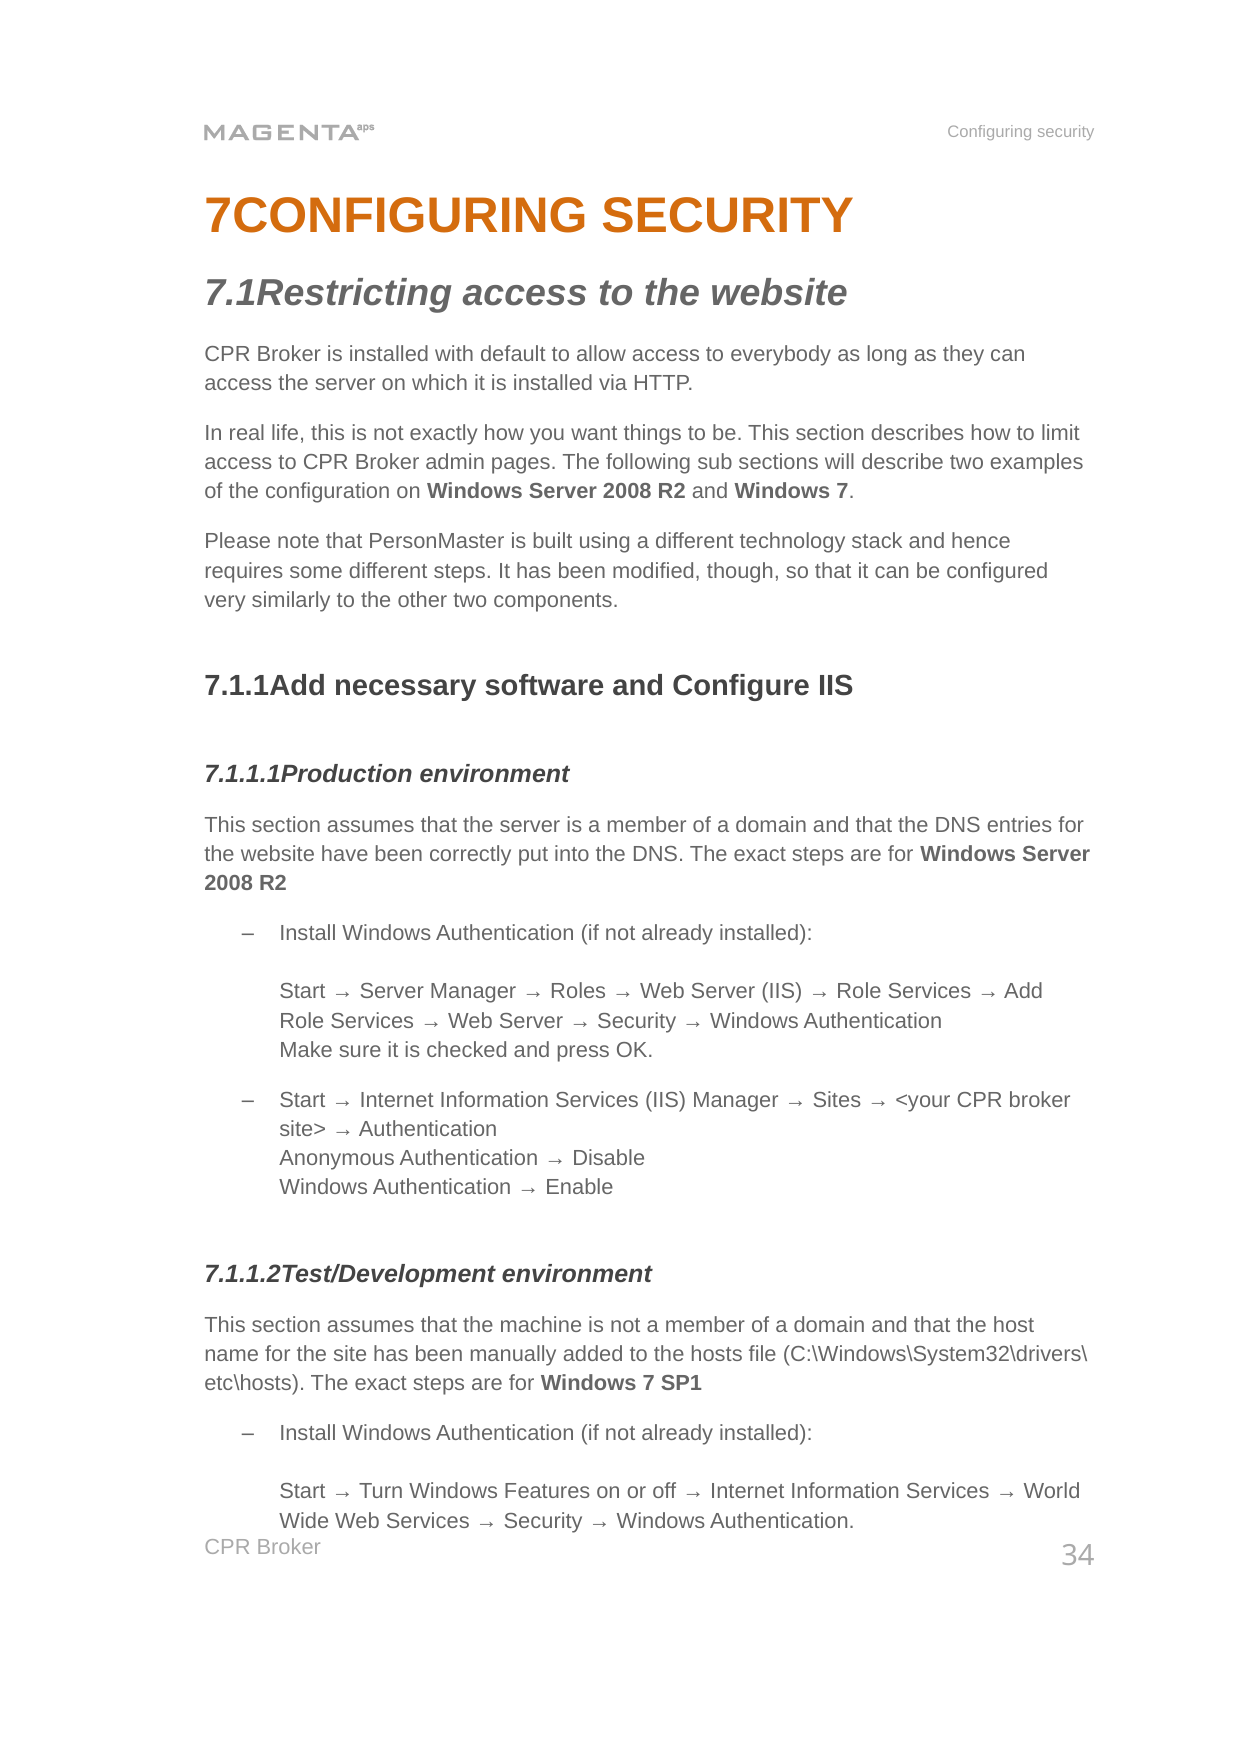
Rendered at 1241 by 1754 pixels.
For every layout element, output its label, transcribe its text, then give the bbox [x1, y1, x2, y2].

list Install Windows Authentication (if not already installed): Start → Server Manager → Roles → Web Server (IIS) → Role Services → Add Role Services → Web Server → Security → Windows Authentication Make sure it is checked and press OK. [242, 917, 1094, 1063]
list Start → Internet Information Services (IIS) Manager → Sites → <your CPR broker site> → Authentication Anonymous Authentication → Disable Windows Authentication → Enable [242, 1084, 1094, 1201]
text This section assumes that the machine is not a member of a domain and that the host name for the site has been manually added to the hosts file (C:\Windows\System32\drivers\etc\hosts). The exact steps are for Windows 7 SP1 [204, 1309, 1094, 1396]
subtitle Production environment [204, 736, 1094, 794]
text This section assumes that the server is a member of a domain and that the DNS entries for the website have been correctly put into the DNS. The exact steps are for Windows Server 2008 R2 [204, 809, 1094, 896]
subtitle Add necessary software and Configure IIS [204, 648, 1094, 707]
text In real life, this is not exactly how you want things to be. This section describes how to limit access to CPR Broker admin pages. The following sub sections will describe two examples of the configuration on Windows Server 2008 R2 and Windows 7. [204, 417, 1094, 505]
text Please note that PersonMaster is built using a different technology stack and hence requires some different steps. It has been modified, though, so that it can be configured very similarly to the other two components. [204, 526, 1094, 613]
subtitle Configuring security [204, 186, 1094, 244]
text CPR Broker is installed with default to allow access to everybody as long as they can access the server on which it is installed via HTTP. [204, 338, 1094, 396]
list Install Windows Authentication (if not already installed): Start → Turn Windows Features on or off → Internet Information Services → World Wide Web Services → Security → Windows Authentication. [242, 1417, 1094, 1534]
subtitle Test/Development environment [204, 1236, 1094, 1294]
subtitle Restricting access to the website [204, 259, 1094, 317]
